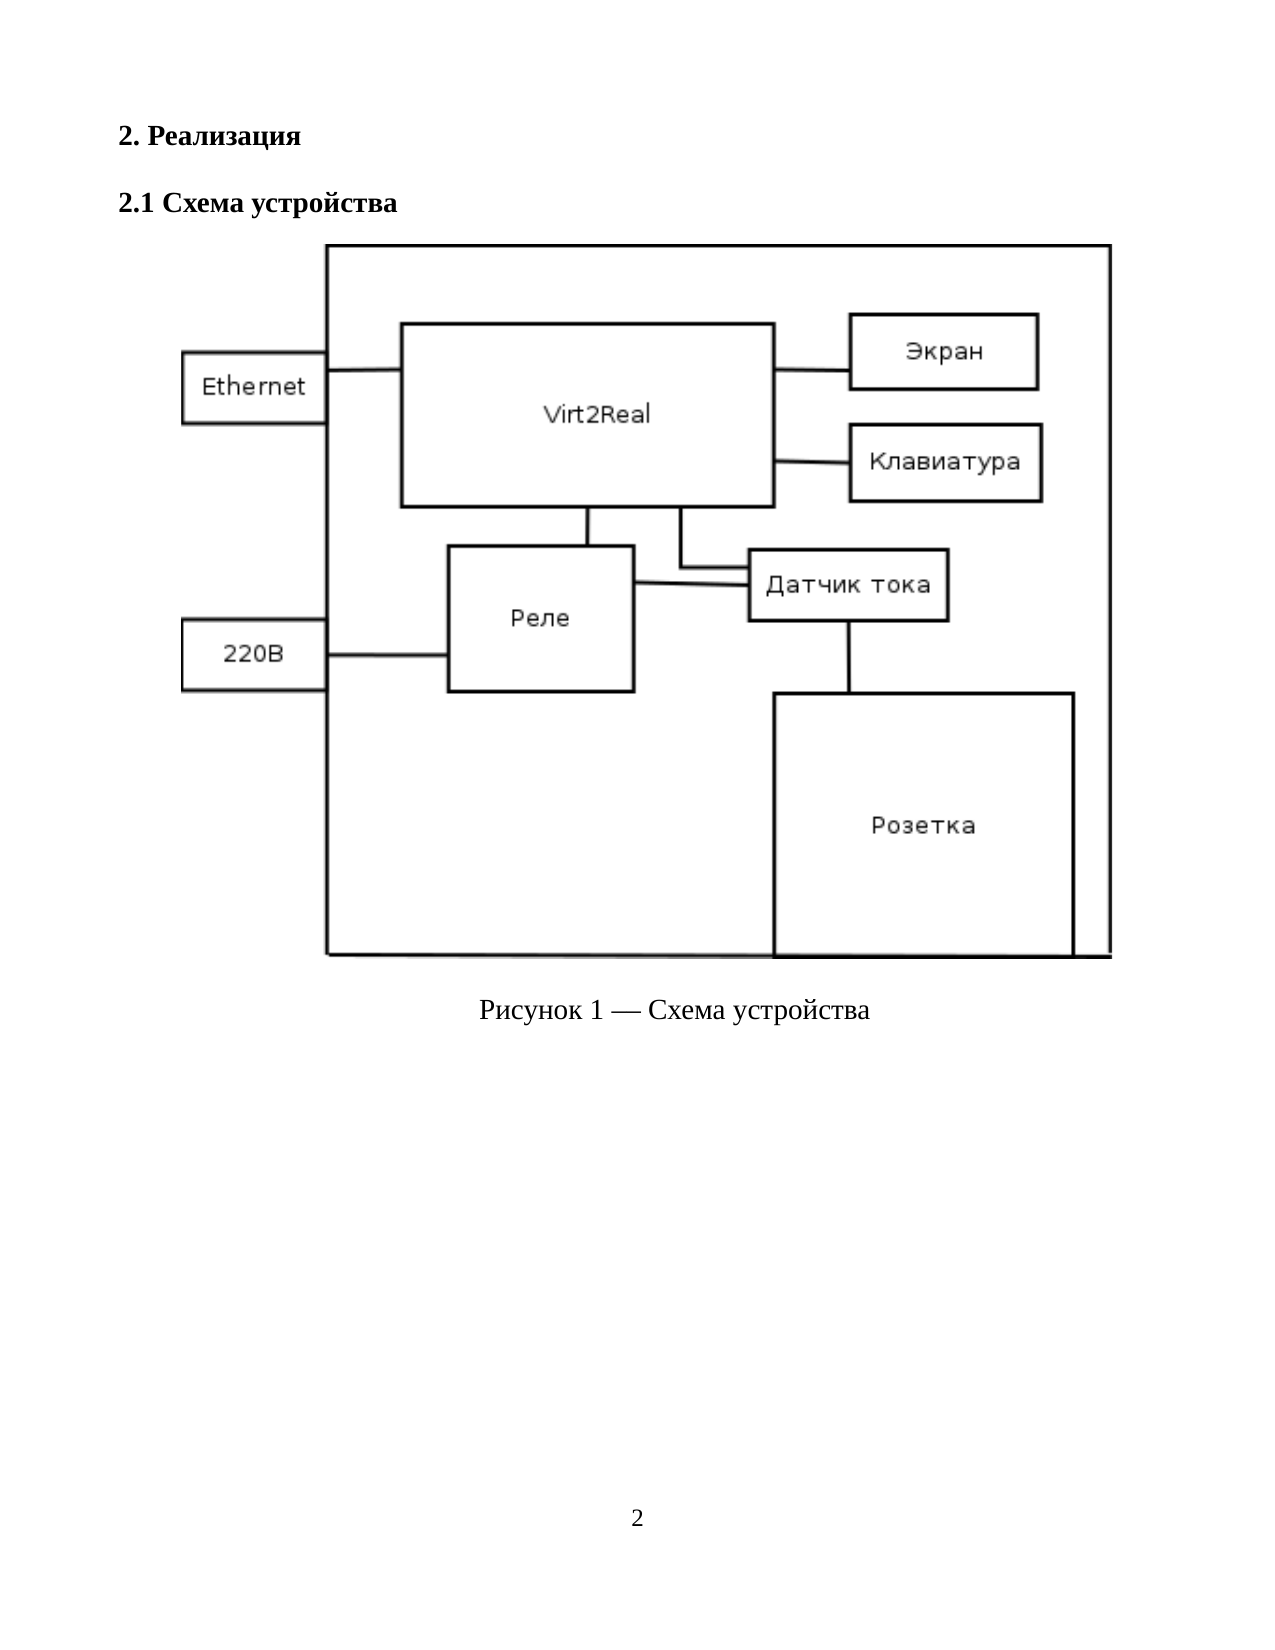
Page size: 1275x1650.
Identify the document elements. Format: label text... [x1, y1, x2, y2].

text 2. Реализация [118, 118, 1157, 152]
text Рисунок 1 –– Схема устройства [118, 992, 1157, 1026]
picture [181, 244, 1113, 959]
text 2.1 Схема устройства [118, 185, 1157, 219]
